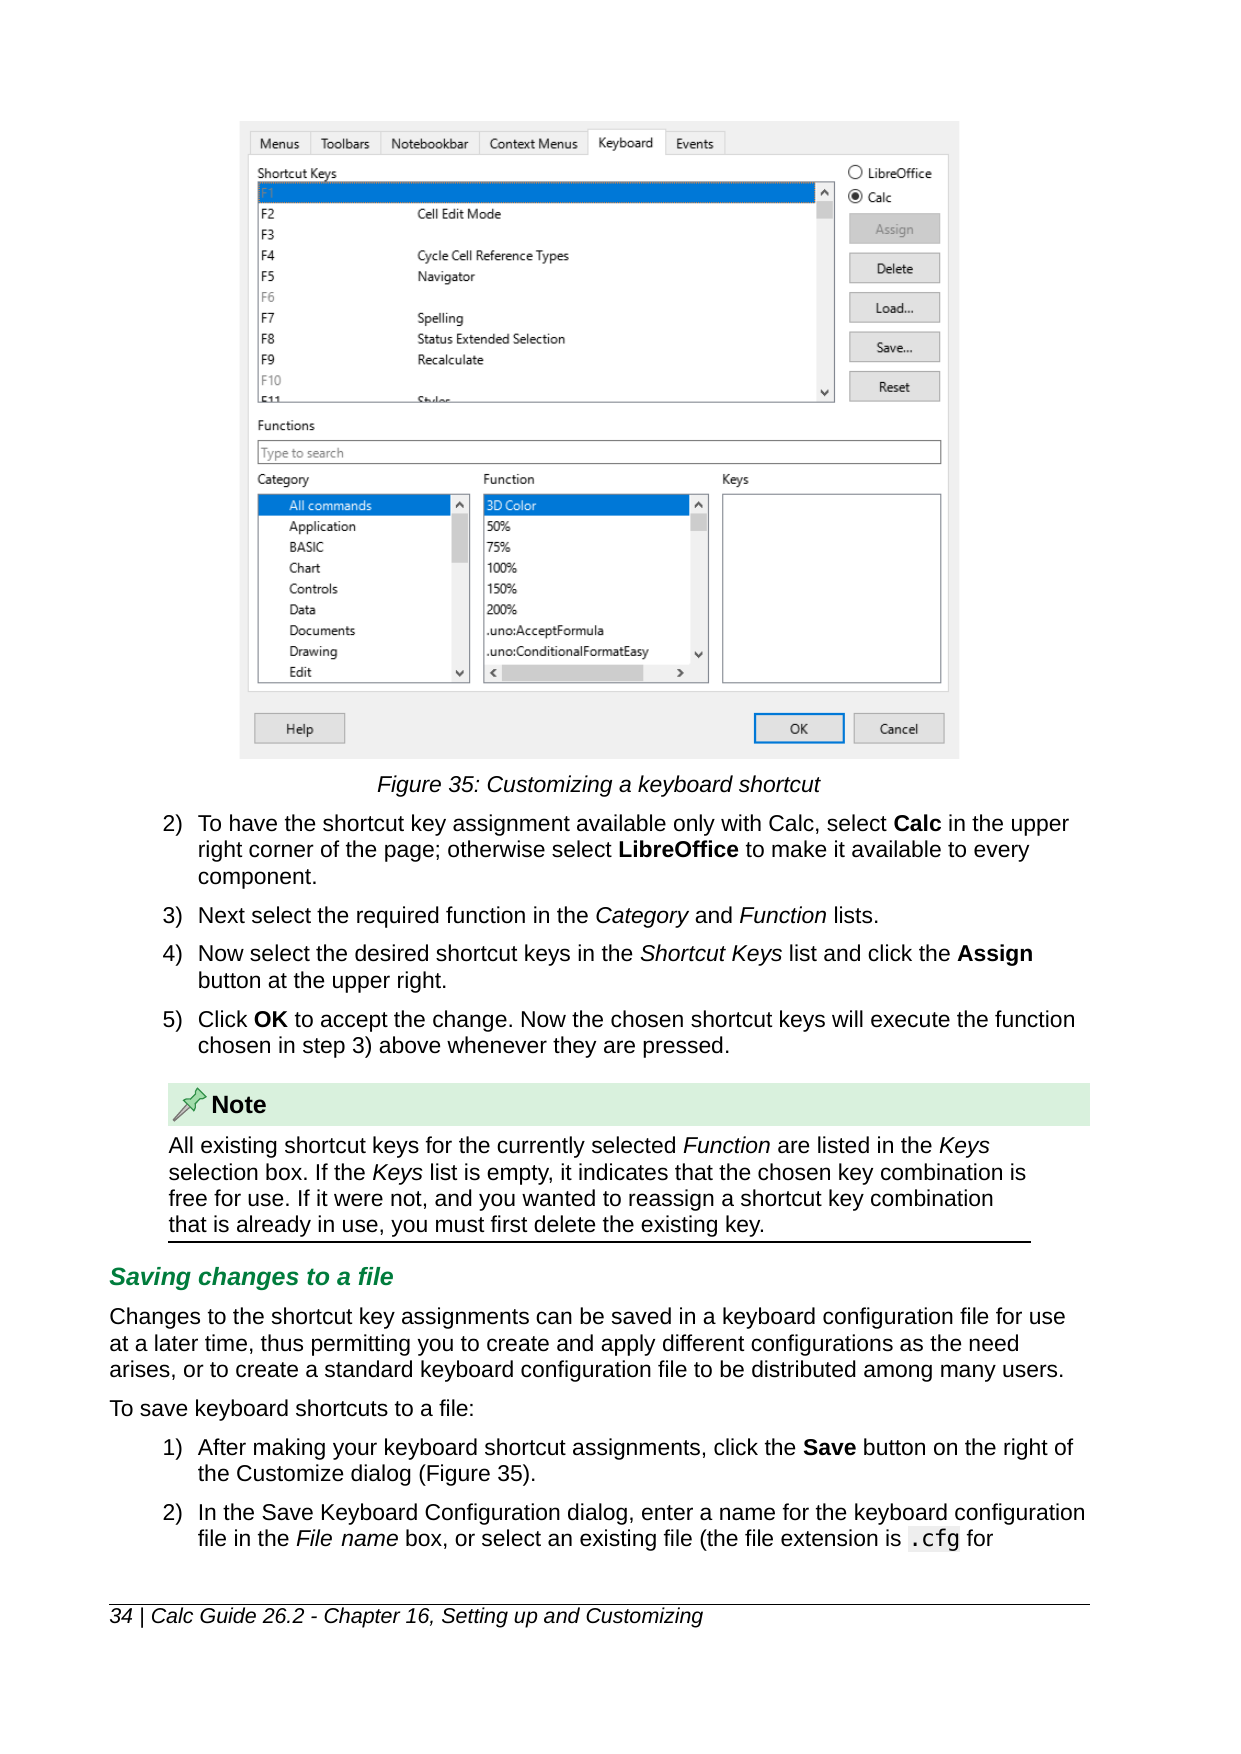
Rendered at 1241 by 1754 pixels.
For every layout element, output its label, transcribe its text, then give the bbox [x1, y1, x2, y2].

list To save keyboard shortcuts to a file: [109, 1395, 1090, 1421]
list Now select the desired shortcut keys in the Shortcut Keys list and click the Assign button at the upper right. [183, 940, 1090, 993]
list After making your keyboard shortcut assignments, click the Save button on the right of the Customize dialog (Figure 35). [183, 1434, 1090, 1486]
text All existing shortcut keys for the currently selected Function are listed in the Keys selection box. If the Keys list is empty, it indicates that the chosen key combination is free for use. If it were not, and you wanted to reassign a shortcut key combination that is already in use, you must first delete the existing key. [168, 1132, 1031, 1241]
list Next select the required function in the Category and Function lists. [183, 902, 1090, 928]
picture [239, 121, 960, 759]
list Click OK to accept the change. Now the chosen shortcut keys will execute the function chosen in step 3) above whenever they are pressed. [183, 1006, 1090, 1058]
subtitle Note [168, 1083, 1090, 1126]
list To have the shortcut key assignment available only with Calc, select Calc in the upper right corner of the page; otherwise select LibreOffice to make it available to every component. [183, 810, 1090, 889]
text Figure 35: Customizing a keyboard shortcut [239, 771, 959, 798]
list In the Save Keyboard Configuration dialog, enter a name for the keyboard configuration file in the File name box, or select an existing file (the file extension is .cfg for [183, 1499, 1090, 1552]
list Changes to the shortcut key assignments can be saved in a keyboard configuration file for use at a later time, thus permitting you to create and apply different configurations as the need arises, or to create a standard keyboard configuration file to be distributed among many users. [109, 1303, 1090, 1382]
subtitle Saving changes to a file [109, 1262, 1090, 1291]
